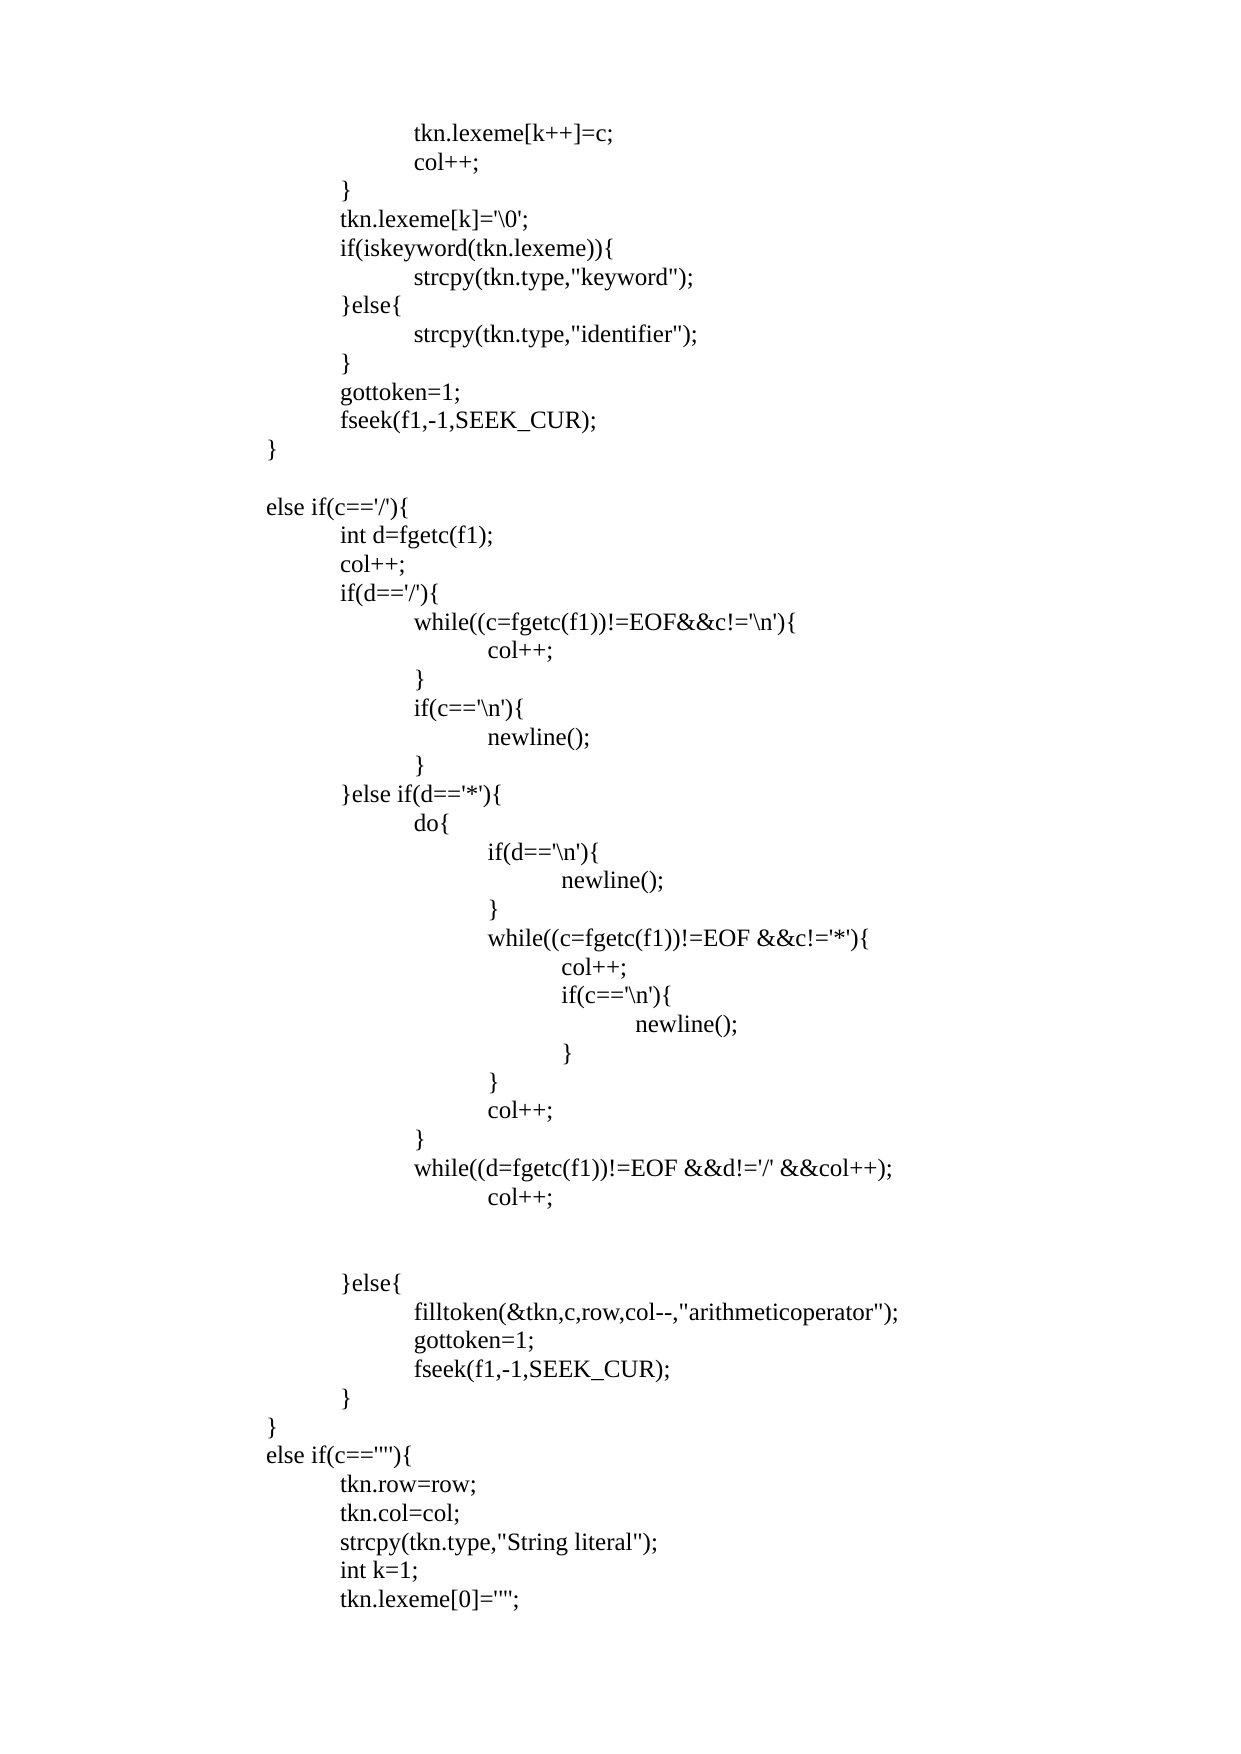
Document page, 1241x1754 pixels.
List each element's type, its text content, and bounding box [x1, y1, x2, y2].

text tkn.col=col; [118, 1498, 1122, 1527]
text }else{ [118, 1268, 1122, 1297]
text newline(); [118, 866, 1122, 894]
text if(c=='\n'){ [118, 693, 1122, 722]
text fseek(f1,-1,SEEK_CUR); [118, 1354, 1122, 1383]
text tkn.row=row; [118, 1469, 1122, 1498]
text strcpy(tkn.type,"String literal"); [118, 1527, 1122, 1556]
text col++; [118, 636, 1122, 664]
text if(c=='\n'){ [118, 981, 1122, 1009]
text newline(); [118, 722, 1122, 751]
text } [118, 176, 1122, 204]
text } [118, 434, 1122, 463]
text if(d=='/'){ [118, 578, 1122, 607]
text gottoken=1; [118, 377, 1122, 406]
text col++; [118, 549, 1122, 578]
text } [118, 894, 1122, 923]
text int k=1; [118, 1556, 1122, 1584]
text int d=fgetc(f1); [118, 521, 1122, 549]
text } [118, 1124, 1122, 1153]
text } [118, 1412, 1122, 1441]
text } [118, 1067, 1122, 1096]
text } [118, 751, 1122, 779]
text } [118, 1383, 1122, 1412]
text }else{ [118, 291, 1122, 319]
text do{ [118, 808, 1122, 837]
text while((c=fgetc(f1))!=EOF&&c!='\n'){ [118, 607, 1122, 636]
text tkn.lexeme[0]='"'; [118, 1584, 1122, 1613]
text col++; [118, 1182, 1122, 1211]
text while((c=fgetc(f1))!=EOF &&c!='*'){ [118, 923, 1122, 952]
text else if(c=='"'){ [118, 1441, 1122, 1469]
text } [118, 348, 1122, 377]
text while((d=fgetc(f1))!=EOF &&d!='/' &&col++); [118, 1153, 1122, 1182]
text }else if(d=='*'){ [118, 779, 1122, 808]
text if(iskeyword(tkn.lexeme)){ [118, 233, 1122, 262]
text col++; [118, 1096, 1122, 1124]
text strcpy(tkn.type,"identifier"); [118, 319, 1122, 348]
text gottoken=1; [118, 1326, 1122, 1354]
text else if(c=='/'){ [118, 492, 1122, 521]
text col++; [118, 952, 1122, 981]
text col++; [118, 147, 1122, 176]
text filltoken(&tkn,c,row,col--,"arithmeticoperator"); [118, 1297, 1122, 1326]
text } [118, 1038, 1122, 1067]
text tkn.lexeme[k]='\0'; [118, 204, 1122, 233]
text if(d=='\n'){ [118, 837, 1122, 866]
text fseek(f1,-1,SEEK_CUR); [118, 406, 1122, 434]
text newline(); [118, 1009, 1122, 1038]
text tkn.lexeme[k++]=c; [118, 118, 1122, 147]
text strcpy(tkn.type,"keyword"); [118, 262, 1122, 291]
text } [118, 664, 1122, 693]
